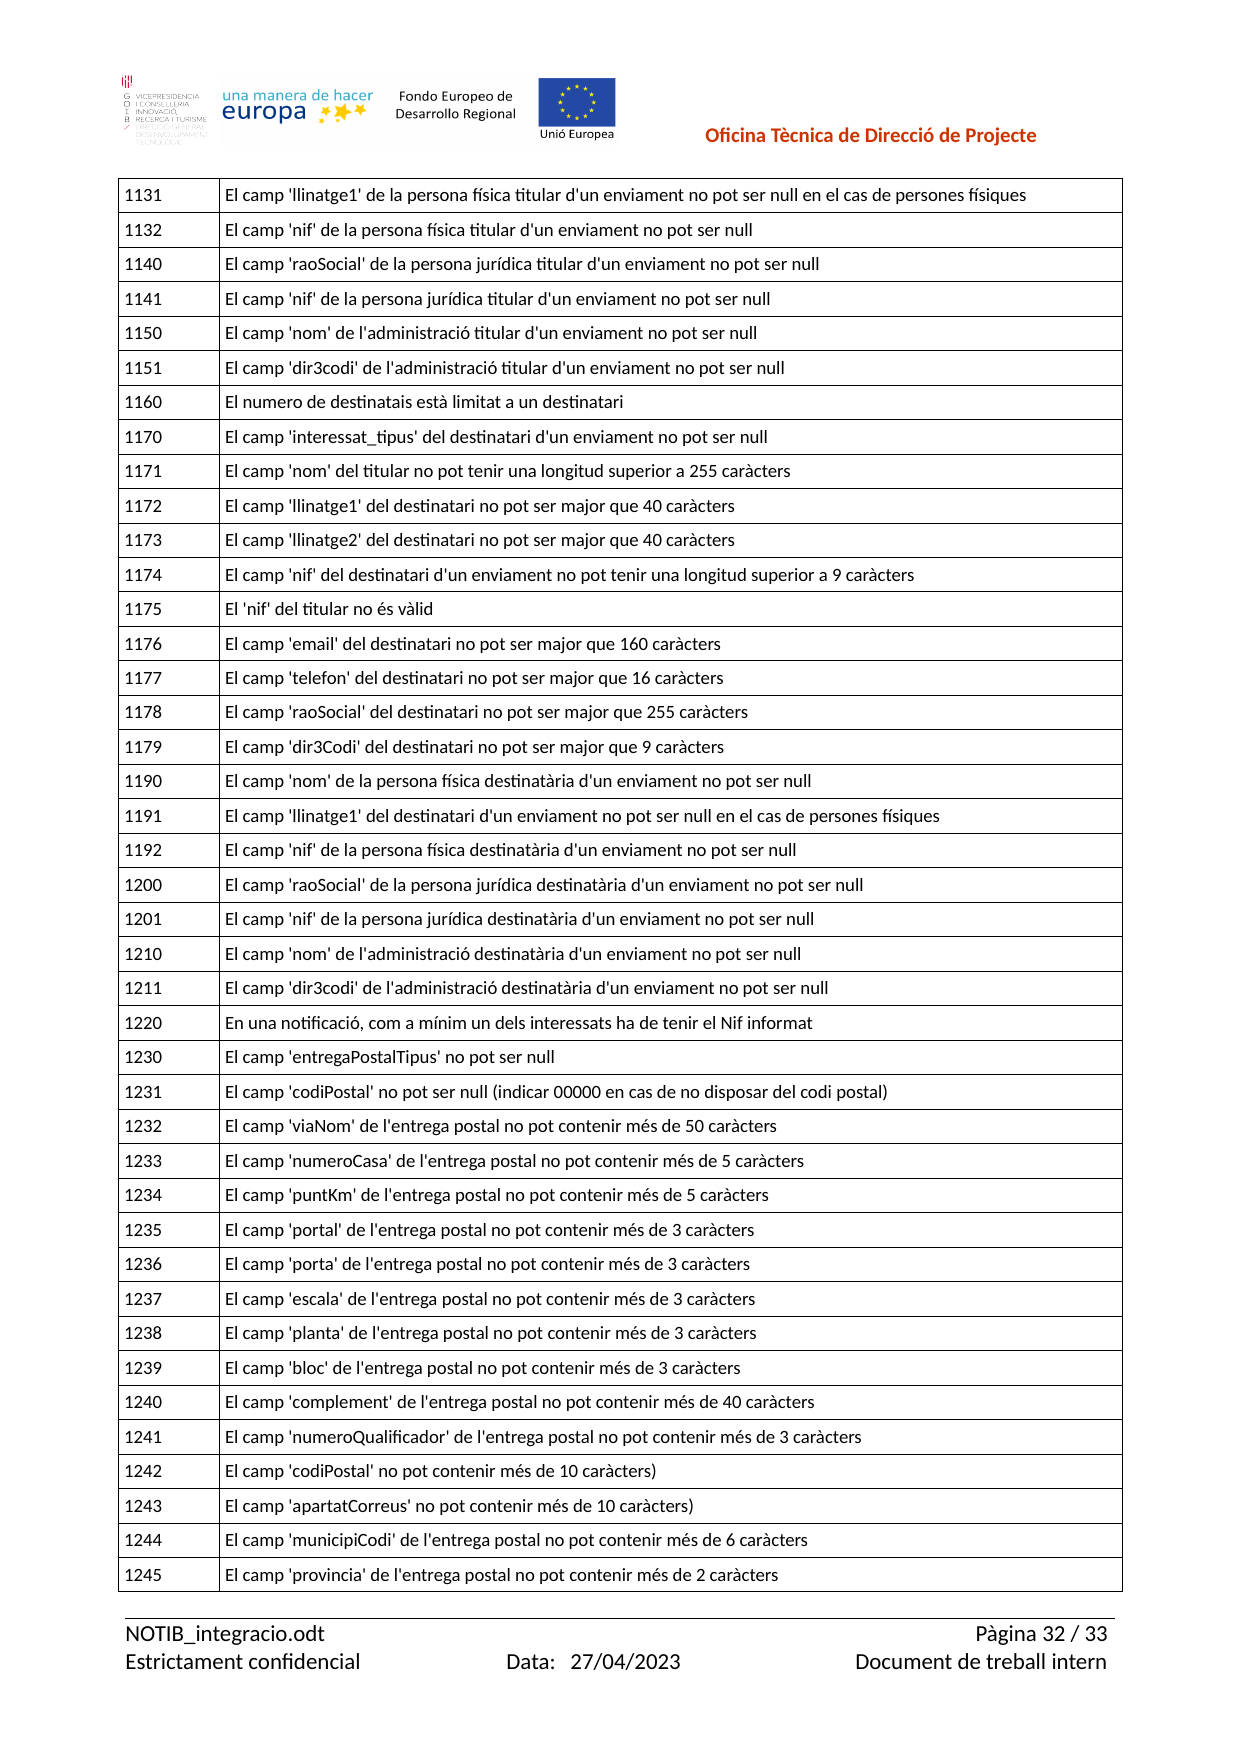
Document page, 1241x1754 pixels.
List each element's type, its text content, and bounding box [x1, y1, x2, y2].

table_cell 1210 [119, 937, 219, 971]
table_cell El 'nif' del titular no és vàlid [220, 592, 1122, 626]
table_cell 1220 [119, 1006, 219, 1040]
table_cell 1236 [119, 1248, 219, 1281]
table_cell El camp 'raoSocial' del destinatari no pot ser major que 255 caràcters [220, 696, 1122, 729]
table_cell 1201 [119, 903, 219, 936]
picture [219, 73, 621, 147]
table_cell 1242 [119, 1455, 219, 1488]
table_cell El camp 'nom' de l'administració destinatària d'un enviament no pot ser null [220, 937, 1122, 971]
table_cell 1241 [119, 1420, 219, 1453]
table_cell El camp 'dir3codi' de l'administració titular d'un enviament no pot ser null [220, 351, 1122, 384]
table_cell El camp 'email' del destinatari no pot ser major que 160 caràcters [220, 627, 1122, 660]
table_cell El camp 'dir3codi' de l'administració destinatària d'un enviament no pot ser null [220, 972, 1122, 1005]
table_cell El camp 'numeroQualificador' de l'entrega postal no pot contenir més de 3 caràcters [220, 1420, 1122, 1453]
table_cell 1174 [119, 558, 219, 591]
table_cell 1243 [119, 1489, 219, 1522]
table_cell El camp 'planta' de l'entrega postal no pot contenir més de 3 caràcters [220, 1317, 1122, 1350]
table_cell El camp 'llinatge1' de la persona física titular d'un enviament no pot ser null en el cas de persones físiques [220, 179, 1122, 212]
table_cell El camp 'porta' de l'entrega postal no pot contenir més de 3 caràcters [220, 1248, 1122, 1281]
table_cell 1175 [119, 592, 219, 626]
table_cell El camp 'nif' de la persona física destinatària d'un enviament no pot ser null [220, 834, 1122, 867]
table_cell El camp 'codiPostal' no pot contenir més de 10 caràcters) [220, 1455, 1122, 1488]
table_cell 1176 [119, 627, 219, 660]
table_cell El camp 'dir3Codi' del destinatari no pot ser major que 9 caràcters [220, 730, 1122, 764]
table_cell 1191 [119, 799, 219, 833]
table_cell El camp 'llinatge2' del destinatari no pot ser major que 40 caràcters [220, 524, 1122, 557]
table_cell 1233 [119, 1144, 219, 1178]
table_cell El camp 'codiPostal' no pot ser null (indicar 00000 en cas de no disposar del codi postal) [220, 1075, 1122, 1109]
table_cell El camp 'telefon' del destinatari no pot ser major que 16 caràcters [220, 661, 1122, 695]
table_cell 1211 [119, 972, 219, 1005]
table_cell 1141 [119, 282, 219, 316]
table_cell En una notificació, com a mínim un dels interessats ha de tenir el Nif informat [220, 1006, 1122, 1040]
table_cell 1131 [119, 179, 219, 212]
table_cell El camp 'nom' del titular no pot tenir una longitud superior a 255 caràcters [220, 455, 1122, 488]
table_cell 1244 [119, 1524, 219, 1557]
table_cell El camp 'municipiCodi' de l'entrega postal no pot contenir més de 6 caràcters [220, 1524, 1122, 1557]
table_cell 1171 [119, 455, 219, 488]
table_cell El camp 'puntKm' de l'entrega postal no pot contenir més de 5 caràcters [220, 1179, 1122, 1212]
table_cell 1200 [119, 868, 219, 902]
table_cell El camp 'viaNom' de l'entrega postal no pot contenir més de 50 caràcters [220, 1110, 1122, 1143]
table_cell 1172 [119, 489, 219, 522]
table_cell El camp 'bloc' de l'entrega postal no pot contenir més de 3 caràcters [220, 1351, 1122, 1384]
table_cell 1238 [119, 1317, 219, 1350]
table_cell El camp 'nif' de la persona jurídica destinatària d'un enviament no pot ser null [220, 903, 1122, 936]
table_cell El camp 'nom' de la persona física destinatària d'un enviament no pot ser null [220, 765, 1122, 798]
table_cell 1192 [119, 834, 219, 867]
table_cell 1140 [119, 248, 219, 281]
table_cell 1239 [119, 1351, 219, 1384]
table_cell El camp 'raoSocial' de la persona jurídica titular d'un enviament no pot ser null [220, 248, 1122, 281]
table_cell El camp 'escala' de l'entrega postal no pot contenir més de 3 caràcters [220, 1282, 1122, 1316]
table_cell 1190 [119, 765, 219, 798]
table_cell El camp 'entregaPostalTipus' no pot ser null [220, 1041, 1122, 1074]
table_cell 1160 [119, 386, 219, 419]
table_cell El camp 'llinatge1' del destinatari no pot ser major que 40 caràcters [220, 489, 1122, 522]
table_cell El camp 'nif' de la persona física titular d'un enviament no pot ser null [220, 213, 1122, 247]
table_cell El camp 'complement' de l'entrega postal no pot contenir més de 40 caràcters [220, 1386, 1122, 1419]
table_cell 1230 [119, 1041, 219, 1074]
table_cell 1231 [119, 1075, 219, 1109]
table_cell 1151 [119, 351, 219, 384]
table_cell El camp 'nom' de l'administració titular d'un enviament no pot ser null [220, 317, 1122, 350]
table_cell 1237 [119, 1282, 219, 1316]
table_cell 1232 [119, 1110, 219, 1143]
table_cell 1240 [119, 1386, 219, 1419]
table_cell 1173 [119, 524, 219, 557]
table_cell El camp 'numeroCasa' de l'entrega postal no pot contenir més de 5 caràcters [220, 1144, 1122, 1178]
table_cell 1178 [119, 696, 219, 729]
table_cell El camp 'provincia' de l'entrega postal no pot contenir més de 2 caràcters [220, 1558, 1122, 1591]
picture [118, 73, 213, 147]
table_cell El camp 'raoSocial' de la persona jurídica destinatària d'un enviament no pot ser null [220, 868, 1122, 902]
table_cell 1150 [119, 317, 219, 350]
table_cell 1179 [119, 730, 219, 764]
table_cell 1235 [119, 1213, 219, 1247]
table_cell El camp 'apartatCorreus' no pot contenir més de 10 caràcters) [220, 1489, 1122, 1522]
table_cell 1177 [119, 661, 219, 695]
table_cell 1245 [119, 1558, 219, 1591]
table_cell El camp 'nif' del destinatari d'un enviament no pot tenir una longitud superior a 9 caràcters [220, 558, 1122, 591]
table_cell 1170 [119, 420, 219, 453]
table_cell El camp 'portal' de l'entrega postal no pot contenir més de 3 caràcters [220, 1213, 1122, 1247]
table_cell El camp 'interessat_tipus' del destinatari d'un enviament no pot ser null [220, 420, 1122, 453]
table_cell El numero de destinatais està limitat a un destinatari [220, 386, 1122, 419]
table_cell 1132 [119, 213, 219, 247]
table_cell El camp 'nif' de la persona jurídica titular d'un enviament no pot ser null [220, 282, 1122, 316]
table_cell 1234 [119, 1179, 219, 1212]
table_cell El camp 'llinatge1' del destinatari d'un enviament no pot ser null en el cas de persones físiques [220, 799, 1122, 833]
